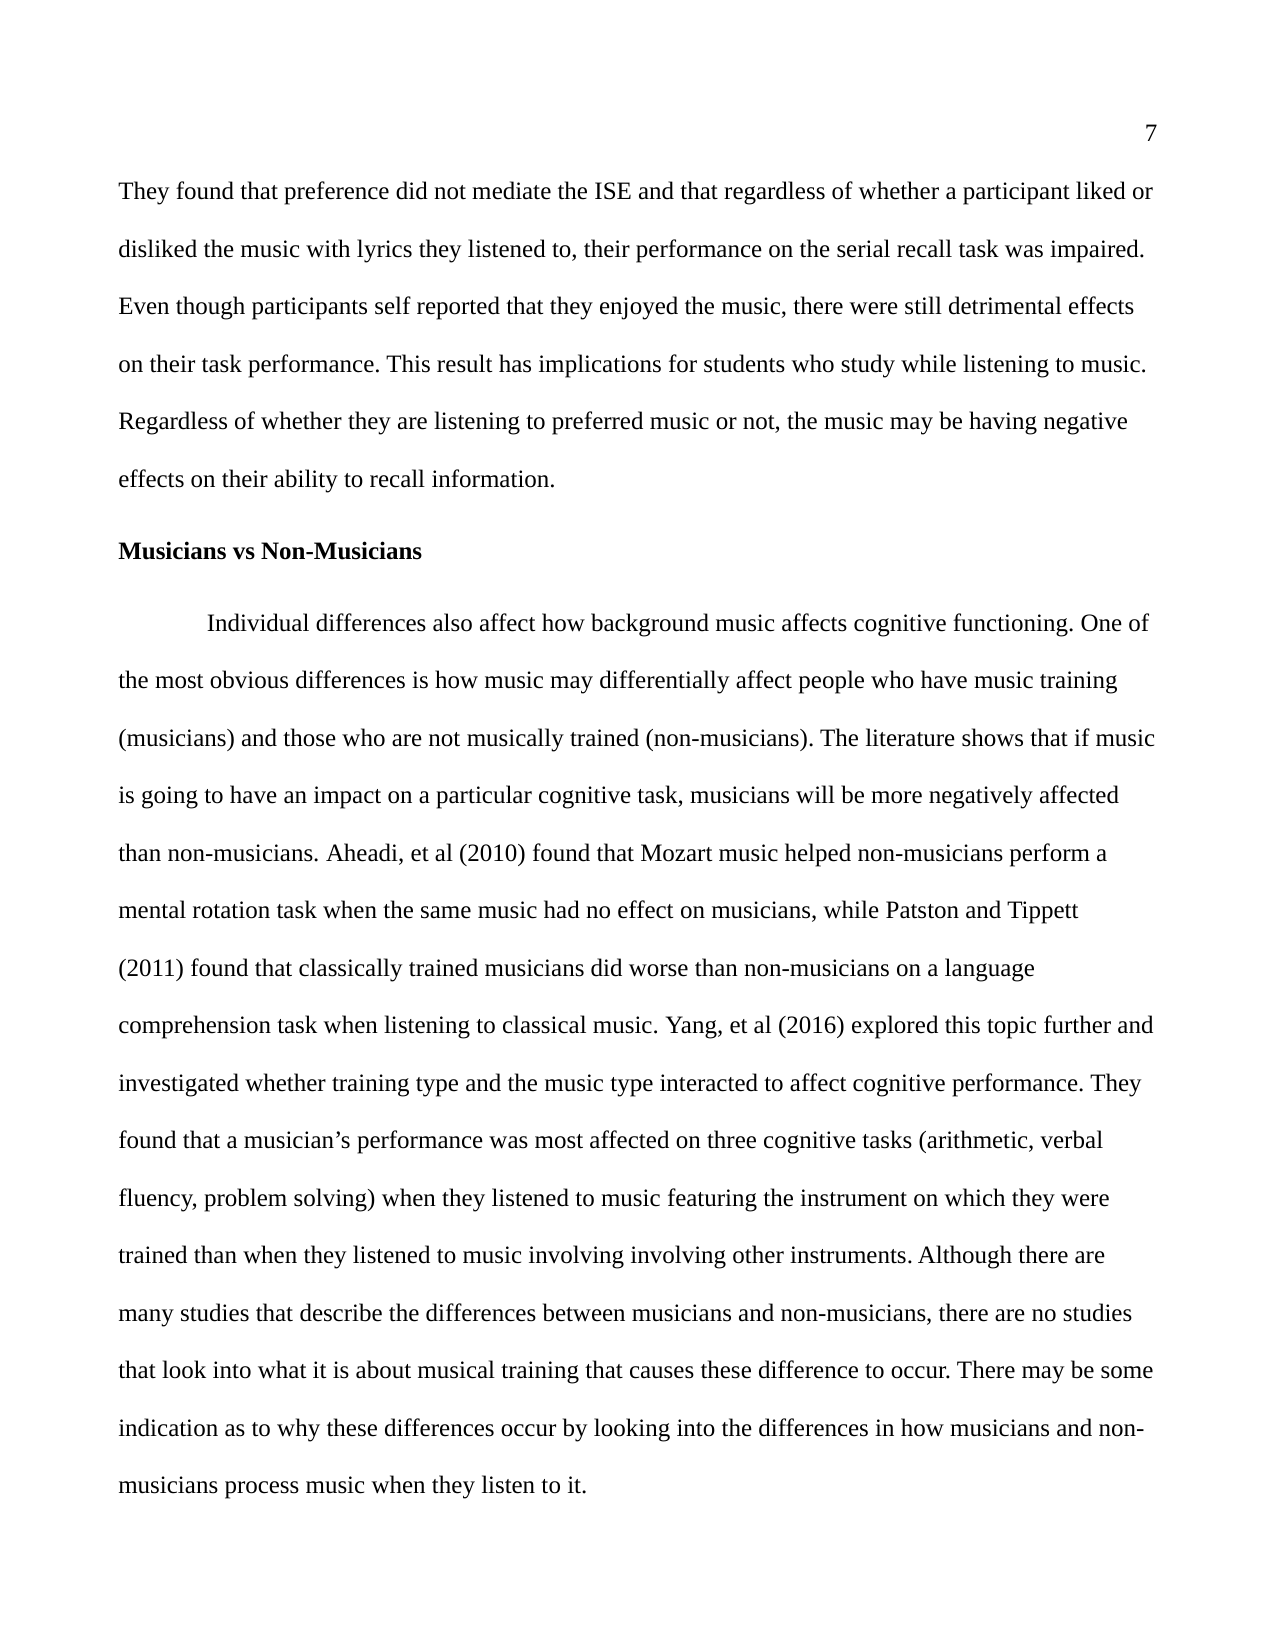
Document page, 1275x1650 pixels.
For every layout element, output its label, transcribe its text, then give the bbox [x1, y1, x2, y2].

text They found that preference did not mediate the ISE and that regardless of whether a participant liked or disliked the music with lyrics they listened to, their performance on the serial recall task was impaired. Even though participants self reported that they enjoyed the music, there were still detrimental effects on their task performance. This result has implications for students who study while listening to music. Regardless of whether they are listening to preferred music or not, the music may be having negative effects on their ability to recall information. [118, 176, 1157, 493]
text Musicians vs Non-Musicians [118, 536, 1157, 565]
text Individual differences also affect how background music affects cognitive functioning. One of the most obvious differences is how music may differentially affect people who have music training (musicians) and those who are not musically trained (non-musicians). The literature shows that if music is going to have an impact on a particular cognitive task, musicians will be more negatively affected than non-musicians. Aheadi, et al (2010)⁠ found that Mozart music helped non-musicians perform a mental rotation task when the same music had no effect on musicians, while Patston and Tippett (2011)⁠ found that classically trained musicians did worse than non-musicians on a language comprehension task when listening to classical music. Yang, et al (2016)⁠ explored this topic further and investigated whether training type and the music type interacted to affect cognitive performance. They found that a musician’s performance was most affected on three cognitive tasks (arithmetic, verbal fluency, problem solving) when they listened to music featuring the instrument on which they were trained than when they listened to music involving involving other instruments. Although there are many studies that describe the differences between musicians and non-musicians, there are no studies that look into what it is about musical training that causes these difference to occur. There may be some indication as to why these differences occur by looking into the differences in how musicians and non-musicians process music when they listen to it. [118, 608, 1157, 1499]
